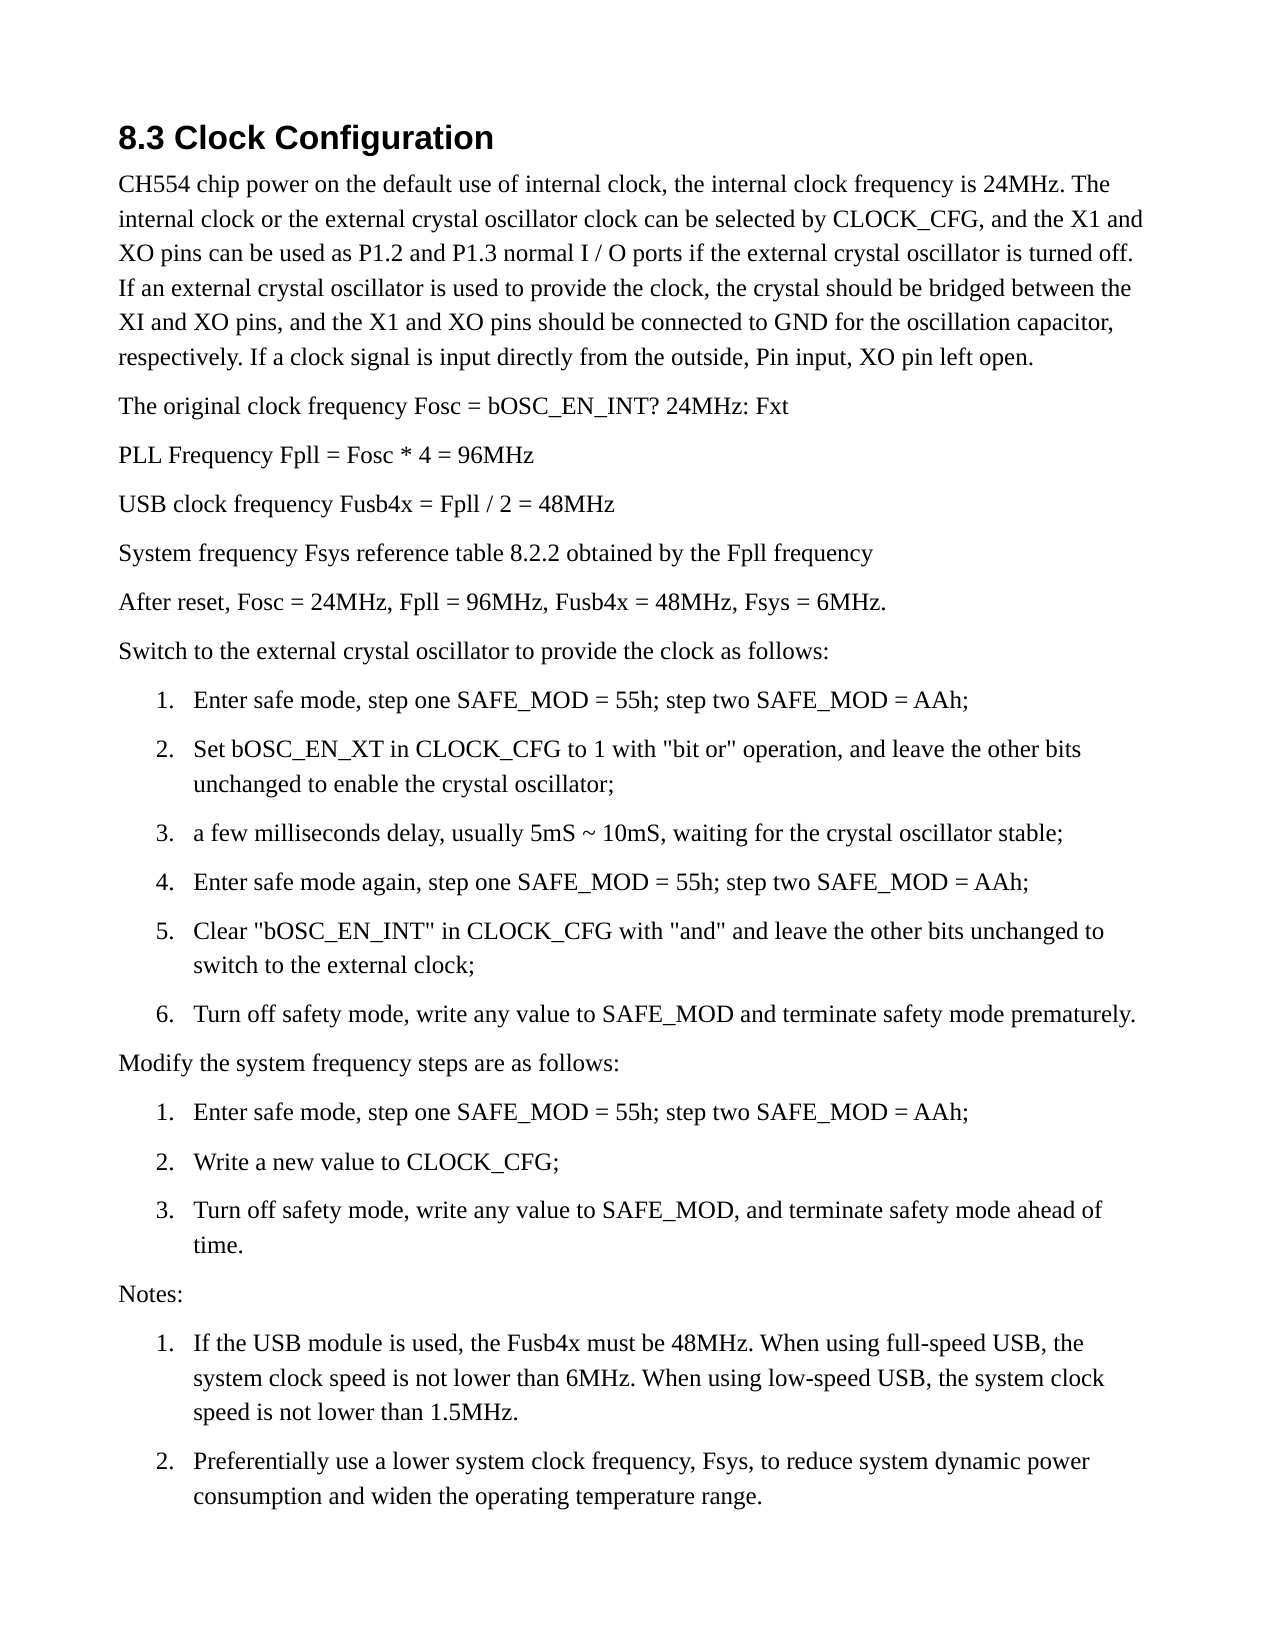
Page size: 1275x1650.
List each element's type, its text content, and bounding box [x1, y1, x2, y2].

text USB clock frequency Fusb4x = Fpll / 2 = 48MHz [118, 489, 1157, 518]
list Clear "bOSC_EN_INT" in CLOCK_CFG with "and" and leave the other bits unchanged to switch to the external clock; [156, 916, 1157, 979]
text The original clock frequency Fosc = bOSC_EN_INT? 24MHz: Fxt [118, 391, 1157, 419]
list Turn off safety mode, write any value to SAFE_MOD, and terminate safety mode ahead of time. [156, 1196, 1157, 1259]
list Write a new value to CLOCK_CFG; [156, 1147, 1157, 1175]
list Enter safe mode, step one SAFE_MOD = 55h; step two SAFE_MOD = AAh; [156, 685, 1157, 714]
text PLL Frequency Fpll = Fosc * 4 = 96MHz [118, 440, 1157, 468]
text CH554 chip power on the default use of internal clock, the internal clock frequency is 24MHz. The internal clock or the external crystal oscillator clock can be selected by CLOCK_CFG, and the X1 and XO pins can be used as P1.2 and P1.3 normal I / O ports if the external crystal oscillator is turned off. If an external crystal oscillator is used to provide the clock, the crystal should be bridged between the XI and XO pins, and the X1 and XO pins should be connected to GND for the oscillation capacitor, respectively. If a clock signal is input directly from the outside, Pin input, XO pin left open. [118, 169, 1157, 370]
text Modify the system frequency steps are as follows: [118, 1048, 1157, 1077]
text After reset, Fosc = 24MHz, Fpll = 96MHz, Fusb4x = 48MHz, Fsys = 6MHz. [118, 587, 1157, 616]
text System frequency Fsys reference table 8.2.2 obtained by the Fpll frequency [118, 538, 1157, 567]
list Enter safe mode again, step one SAFE_MOD = 55h; step two SAFE_MOD = AAh; [156, 867, 1157, 896]
list If the USB module is used, the Fusb4x must be 48MHz. When using full-speed USB, the system clock speed is not lower than 6MHz. When using low-speed USB, the system clock speed is not lower than 1.5MHz. [156, 1328, 1157, 1426]
text Notes: [118, 1279, 1157, 1308]
list Set bOSC_EN_XT in CLOCK_CFG to 1 with "bit or" operation, and leave the other bits unchanged to enable the crystal oscillator; [156, 734, 1157, 797]
list Turn off safety mode, write any value to SAFE_MOD and terminate safety mode prematurely. [156, 999, 1157, 1028]
subtitle 8.3 Clock Configuration [118, 118, 1157, 157]
list Preferentially use a lower system clock frequency, Fsys, to reduce system dynamic power consumption and widen the operating temperature range. [156, 1446, 1157, 1509]
list a few milliseconds delay, usually 5mS ~ 10mS, waiting for the crystal oscillator stable; [156, 818, 1157, 846]
text Switch to the external crystal oscillator to provide the clock as follows: [118, 636, 1157, 665]
list Enter safe mode, step one SAFE_MOD = 55h; step two SAFE_MOD = AAh; [156, 1097, 1157, 1126]
